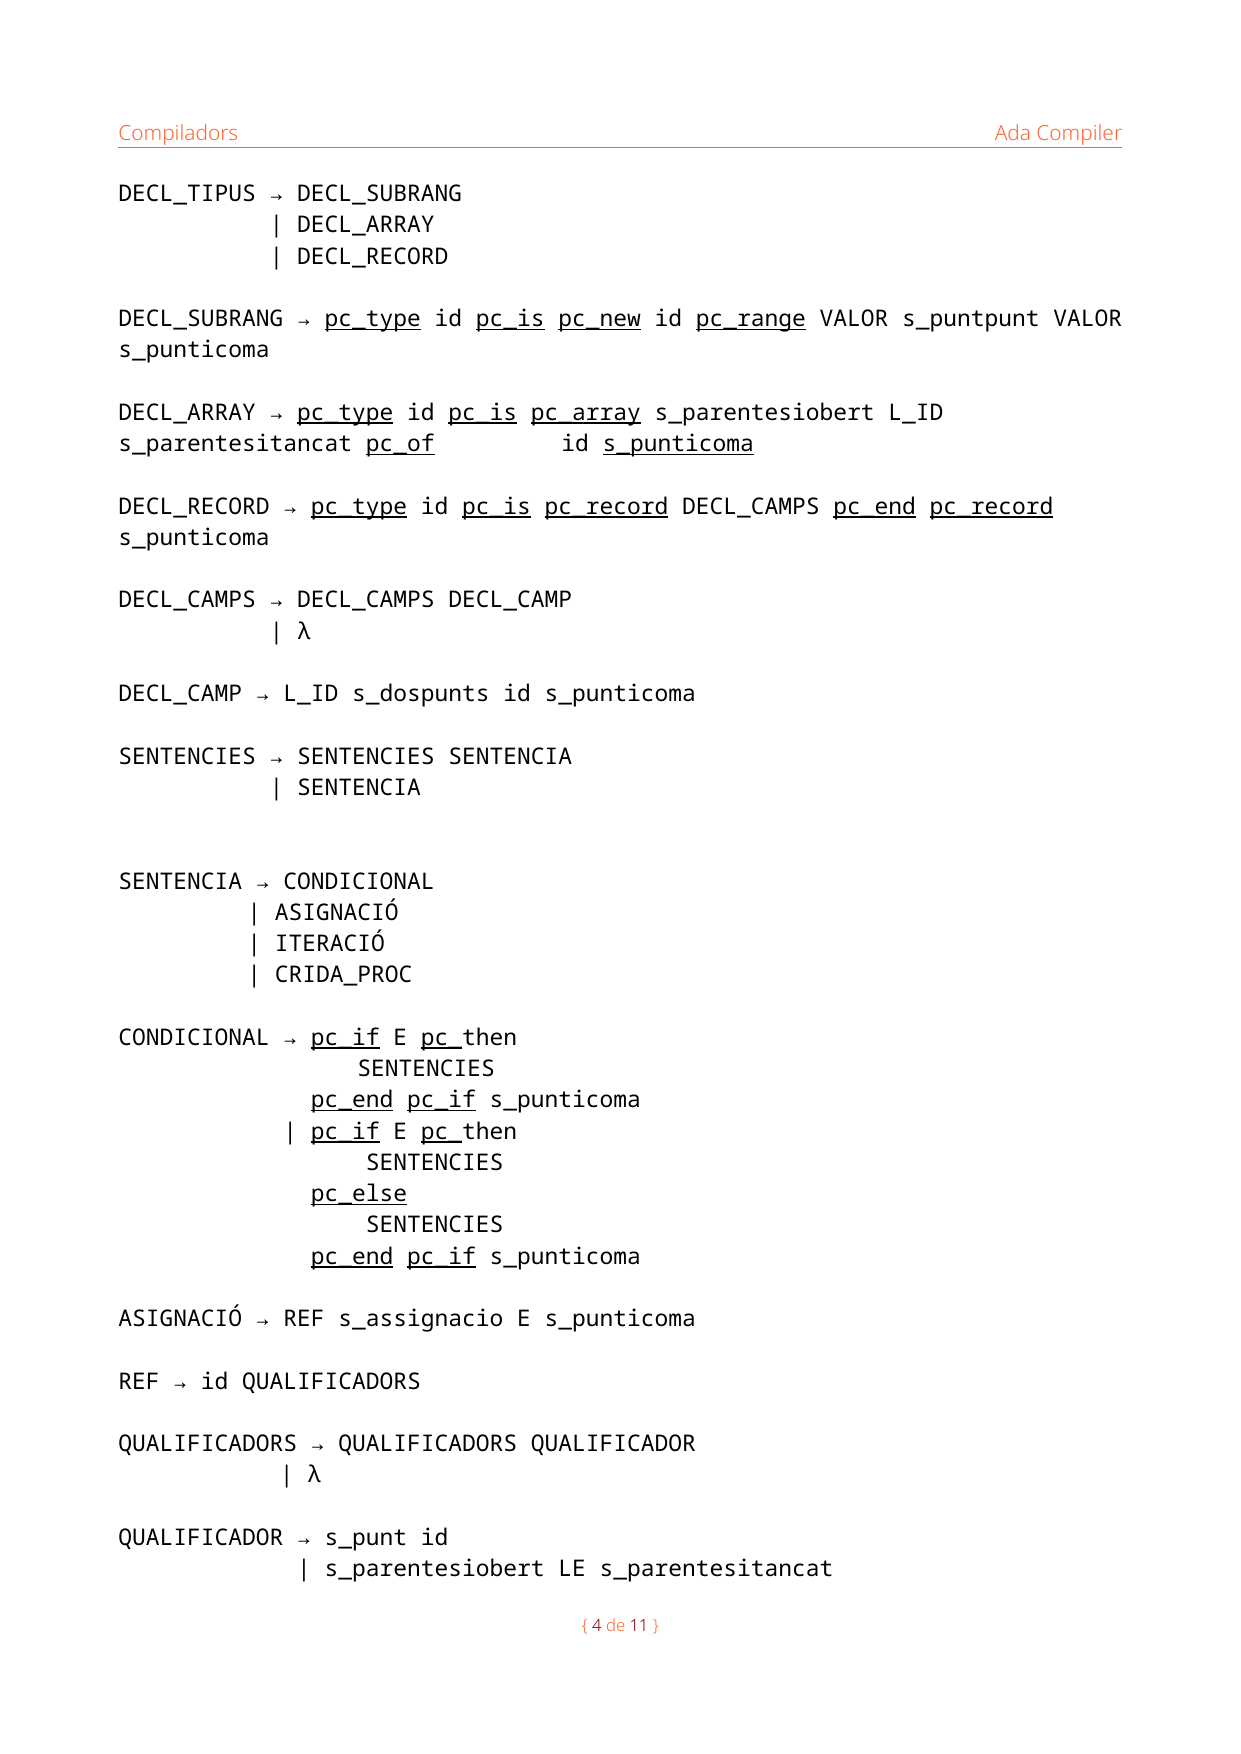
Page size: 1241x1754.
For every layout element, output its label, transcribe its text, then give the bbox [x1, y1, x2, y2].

text CONDICIONAL → pc_if E pc_then [118, 1021, 1122, 1052]
text DECL_CAMP → L_ID s_dospunts id s_punticoma [118, 677, 1122, 708]
text pc_end pc_if s_punticoma [118, 1083, 1122, 1114]
text ASIGNACIÓ → REF s_assignacio E s_punticoma [118, 1302, 1122, 1333]
text SENTENCIES [118, 1208, 1122, 1239]
text SENTENCIA → CONDICIONAL [118, 864, 1122, 896]
text pc_end pc_if s_punticoma [118, 1239, 1122, 1271]
text | pc_if E pc_then [118, 1114, 1122, 1146]
text SENTENCIES → SENTENCIES SENTENCIA [118, 739, 1122, 771]
text DECL_ARRAY → pc_type id pc_is pc_array s_parentesiobert L_ID s_parentesitancat pc_of id s_punticoma [118, 396, 1122, 458]
text SENTENCIES [118, 1146, 1122, 1177]
text REF → id QUALIFICADORS [118, 1364, 1122, 1396]
text | ITERACIÓ [118, 927, 1122, 958]
text | DECL_RECORD [118, 239, 1122, 271]
text | DECL_ARRAY [118, 208, 1122, 239]
text DECL_SUBRANG → pc_type id pc_is pc_new id pc_range VALOR s_puntpunt VALOR s_punticoma [118, 302, 1122, 364]
text | CRIDA_PROC [118, 958, 1122, 989]
text QUALIFICADORS → QUALIFICADORS QUALIFICADOR [118, 1427, 1122, 1458]
text SENTENCIES [118, 1052, 1122, 1083]
text | λ [118, 1458, 1122, 1489]
text | s_parentesiobert LE s_parentesitancat [118, 1552, 1122, 1583]
text | ASIGNACIÓ [118, 896, 1122, 927]
text DECL_TIPUS → DECL_SUBRANG [118, 177, 1122, 208]
text DECL_RECORD → pc_type id pc_is pc_record DECL_CAMPS pc_end pc_record s_punticoma [118, 489, 1122, 552]
text | λ [118, 614, 1122, 646]
text | SENTENCIA [118, 771, 1122, 802]
text DECL_CAMPS → DECL_CAMPS DECL_CAMP [118, 583, 1122, 614]
text QUALIFICADOR → s_punt id [118, 1521, 1122, 1552]
text pc_else [118, 1177, 1122, 1208]
